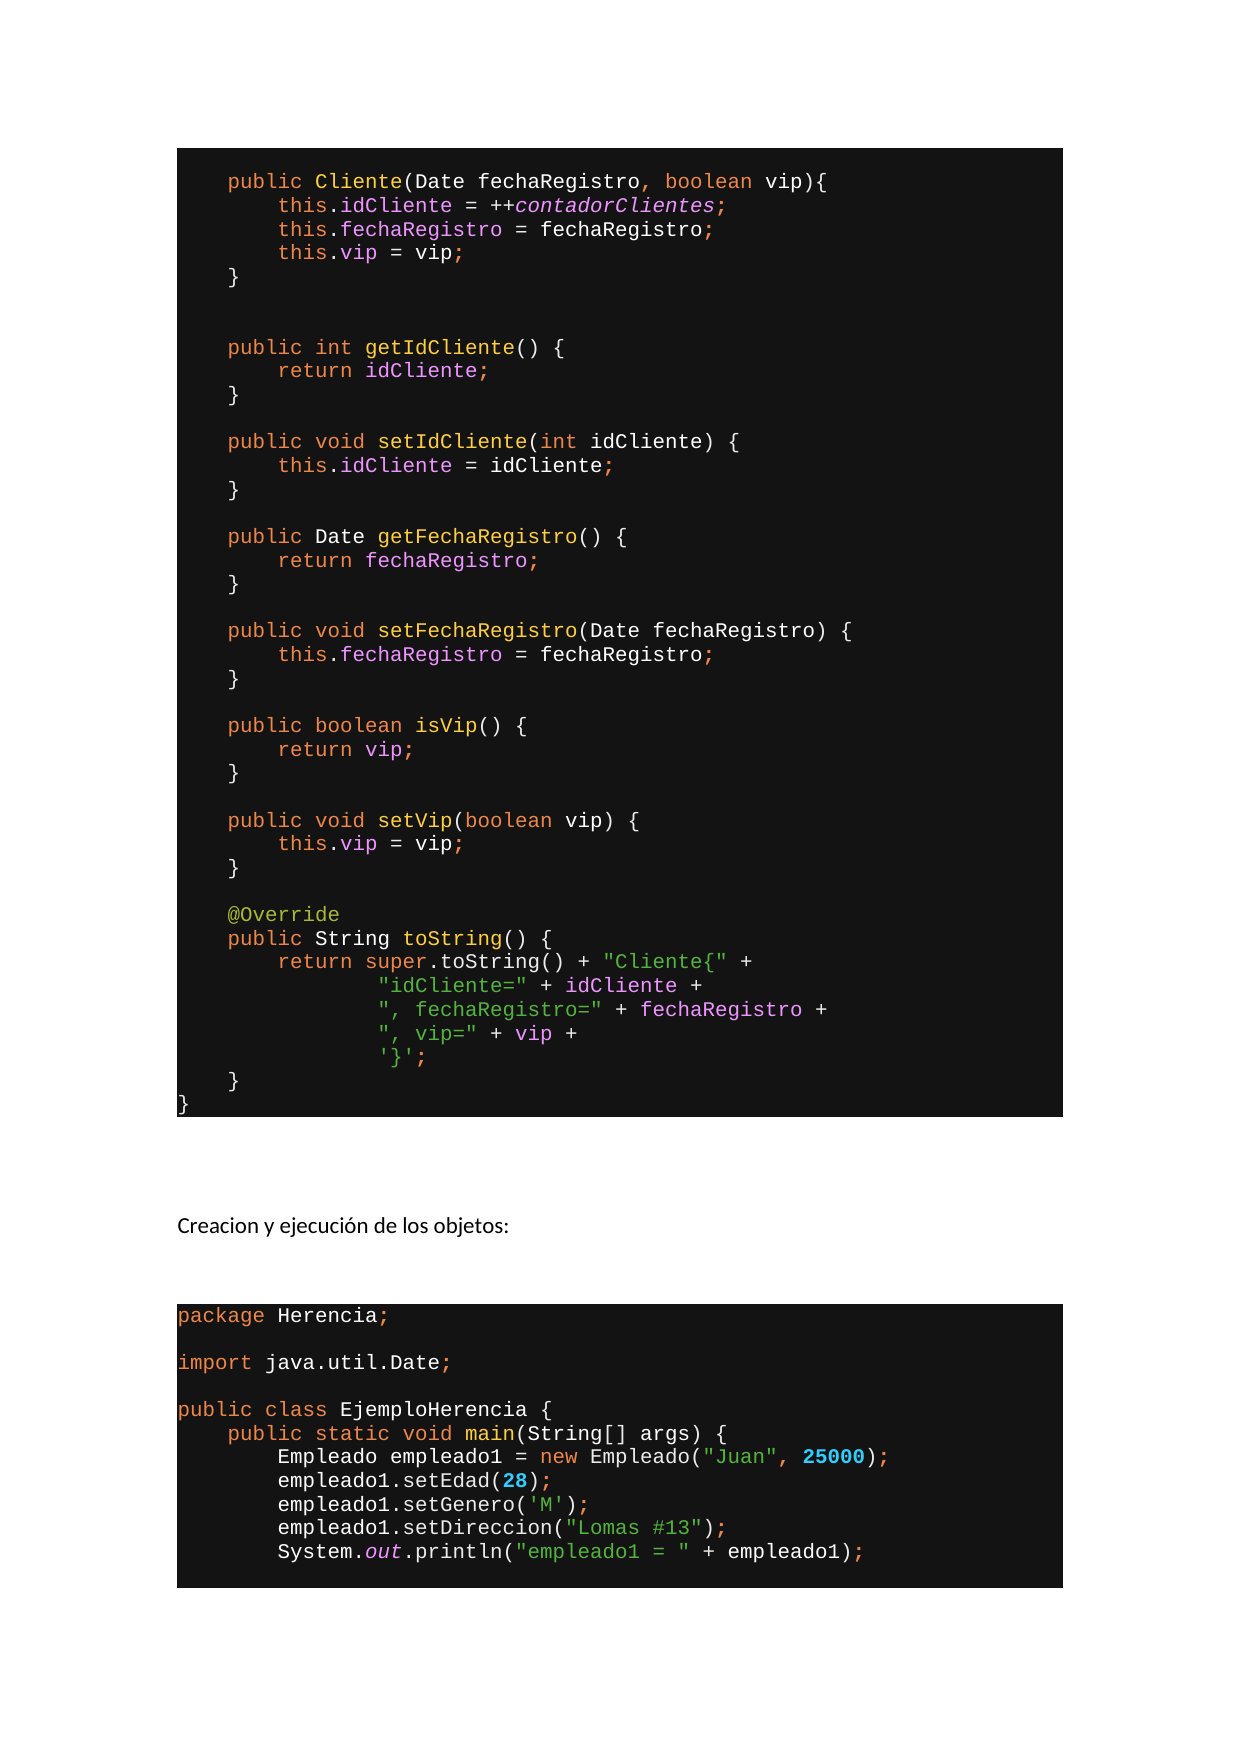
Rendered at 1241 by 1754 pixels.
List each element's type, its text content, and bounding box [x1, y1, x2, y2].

text Creacion y ejecución de los objetos: [177, 1211, 1063, 1239]
text public Cliente(Date fechaRegistro, boolean vip){ this.idCliente = ++contadorClientes; this.fechaRegistro = fechaRegistro; this.vip = vip; } public int getIdCliente() { return idCliente; } public void setIdCliente(int idCliente) { this.idCliente = idCliente; } public Date getFechaRegistro() { return fechaRegistro; } public void setFechaRegistro(Date fechaRegistro) { this.fechaRegistro = fechaRegistro; } public boolean isVip() { return vip; } public void setVip(boolean vip) { this.vip = vip; } @Override public String toString() { return super.toString() + "Cliente{" + "idCliente=" + idCliente + ", fechaRegistro=" + fechaRegistro + ", vip=" + vip + '}'; } } [177, 148, 1063, 1117]
text package Herencia; import java.util.Date; public class EjemploHerencia { public static void main(String[] args) { Empleado empleado1 = new Empleado("Juan", 25000); empleado1.setEdad(28); empleado1.setGenero('M'); empleado1.setDireccion("Lomas #13"); System.out.println("empleado1 = " + empleado1); [177, 1304, 1063, 1588]
